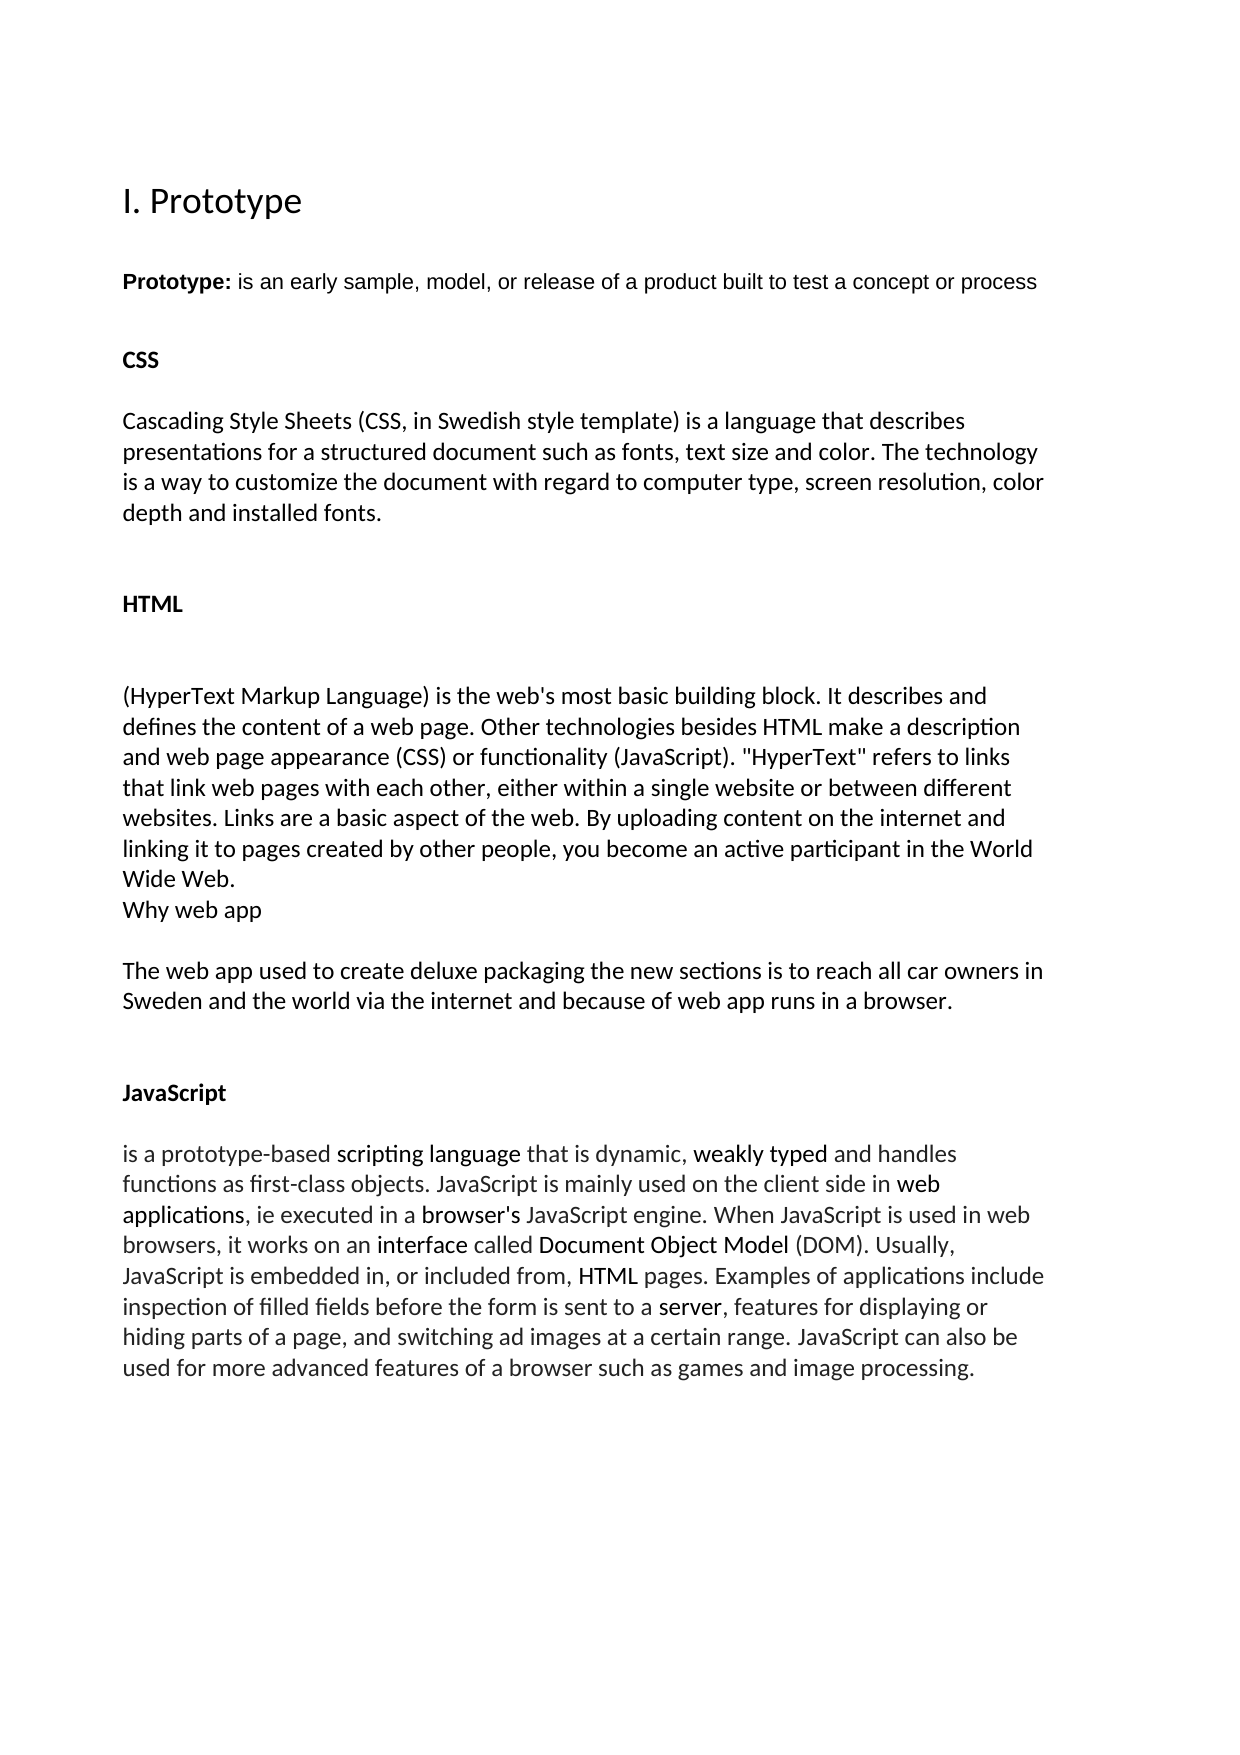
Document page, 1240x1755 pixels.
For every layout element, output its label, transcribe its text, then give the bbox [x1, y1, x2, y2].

text Prototype: is an early sample, model, or release of a product built to test a concept or process [122, 269, 1056, 294]
text I. Prototype [122, 177, 1056, 223]
text is a prototype-based scripting language that is dynamic, weakly typed and handles functions as first-class objects. JavaScript is mainly used on the client side in web applications, ie executed in a browser's JavaScript engine. When JavaScript is used in web browsers, it works on an interface called Document Object Model (DOM). Usually, JavaScript is embedded in, or included from, HTML pages. Examples of applications include inspection of filled fields before the form is sent to a server, features for displaying or hiding parts of a page, and switching ad images at a certain range. JavaScript can also be used for more advanced features of a browser such as games and image processing. [122, 1138, 1056, 1382]
text CSS [122, 344, 1056, 375]
text Cascading Style Sheets (CSS, in Swedish style template) is a language that describes presentations for a structured document such as fonts, text size and color. The technology is a way to customize the document with regard to computer type, screen resolution, color depth and installed fonts. [122, 406, 1056, 528]
text Why web app [122, 894, 1056, 924]
text The web app used to create deluxe packaging the new sections is to reach all car owners in Sweden and the world via the internet and because of web app runs in a browser. [122, 955, 1056, 1016]
text (HyperText Markup Language) is the web's most basic building block. It describes and defines the content of a web page. Other technologies besides HTML make a description and web page appearance (CSS) or functionality (JavaScript). "HyperText" refers to links that link web pages with each other, either within a single website or between different websites. Links are a basic aspect of the web. By uploading content on the internet and linking it to pages created by other people, you become an active participant in the World Wide Web. [122, 680, 1056, 894]
text JavaScript [122, 1077, 1056, 1107]
text HTML [122, 589, 1056, 619]
